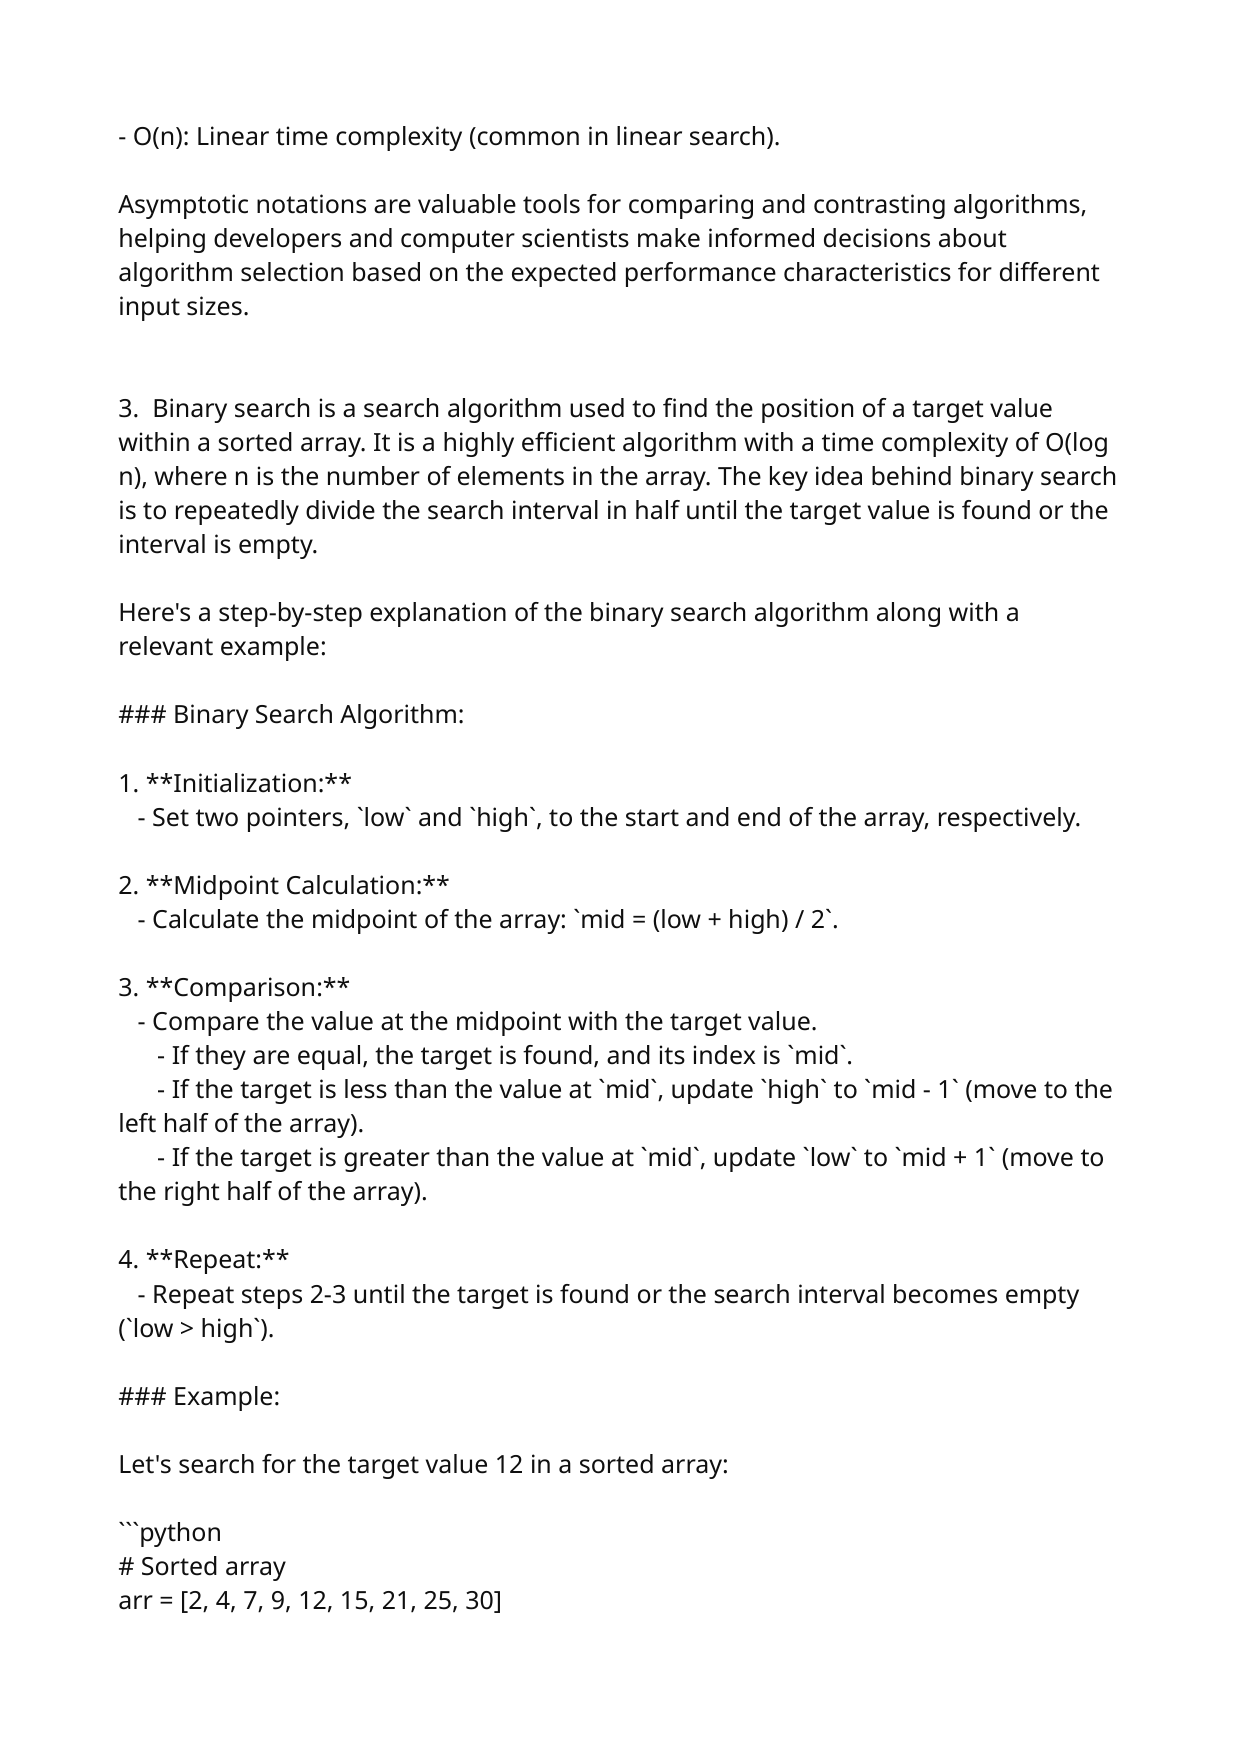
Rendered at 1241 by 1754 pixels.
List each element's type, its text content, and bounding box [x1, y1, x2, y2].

text 4. **Repeat:** [118, 1242, 1122, 1276]
text # Sorted array [118, 1549, 1122, 1583]
text - Compare the value at the midpoint with the target value. [118, 1004, 1122, 1038]
text - Set two pointers, `low` and `high`, to the start and end of the array, respectively. [118, 799, 1122, 833]
text 3. Binary search is a search algorithm used to find the position of a target value within a sorted array. It is a highly efficient algorithm with a time complexity of O(log n), where n is the number of elements in the array. The key idea behind binary search is to repeatedly divide the search interval in half until the target value is found or the interval is empty. [118, 391, 1122, 561]
text - If the target is greater than the value at `mid`, update `low` to `mid + 1` (move to the right half of the array). [118, 1140, 1122, 1208]
text - Calculate the midpoint of the array: `mid = (low + high) / 2`. [118, 902, 1122, 936]
text - If the target is less than the value at `mid`, update `high` to `mid - 1` (move to the left half of the array). [118, 1072, 1122, 1140]
text - If they are equal, the target is found, and its index is `mid`. [118, 1038, 1122, 1072]
text ### Example: [118, 1378, 1122, 1412]
text Let's search for the target value 12 in a sorted array: [118, 1447, 1122, 1481]
text - Repeat steps 2-3 until the target is found or the search interval becomes empty (`low > high`). [118, 1276, 1122, 1344]
text ### Binary Search Algorithm: [118, 697, 1122, 731]
text Here's a step-by-step explanation of the binary search algorithm along with a relevant example: [118, 595, 1122, 663]
text ```python [118, 1515, 1122, 1549]
text 2. **Midpoint Calculation:** [118, 867, 1122, 902]
text 3. **Comparison:** [118, 970, 1122, 1004]
text Asymptotic notations are valuable tools for comparing and contrasting algorithms, helping developers and computer scientists make informed decisions about algorithm selection based on the expected performance characteristics for different input sizes. [118, 186, 1122, 322]
text arr = [2, 4, 7, 9, 12, 15, 21, 25, 30] [118, 1583, 1122, 1617]
text 1. **Initialization:** [118, 765, 1122, 799]
text - O(n): Linear time complexity (common in linear search). [118, 118, 1122, 152]
